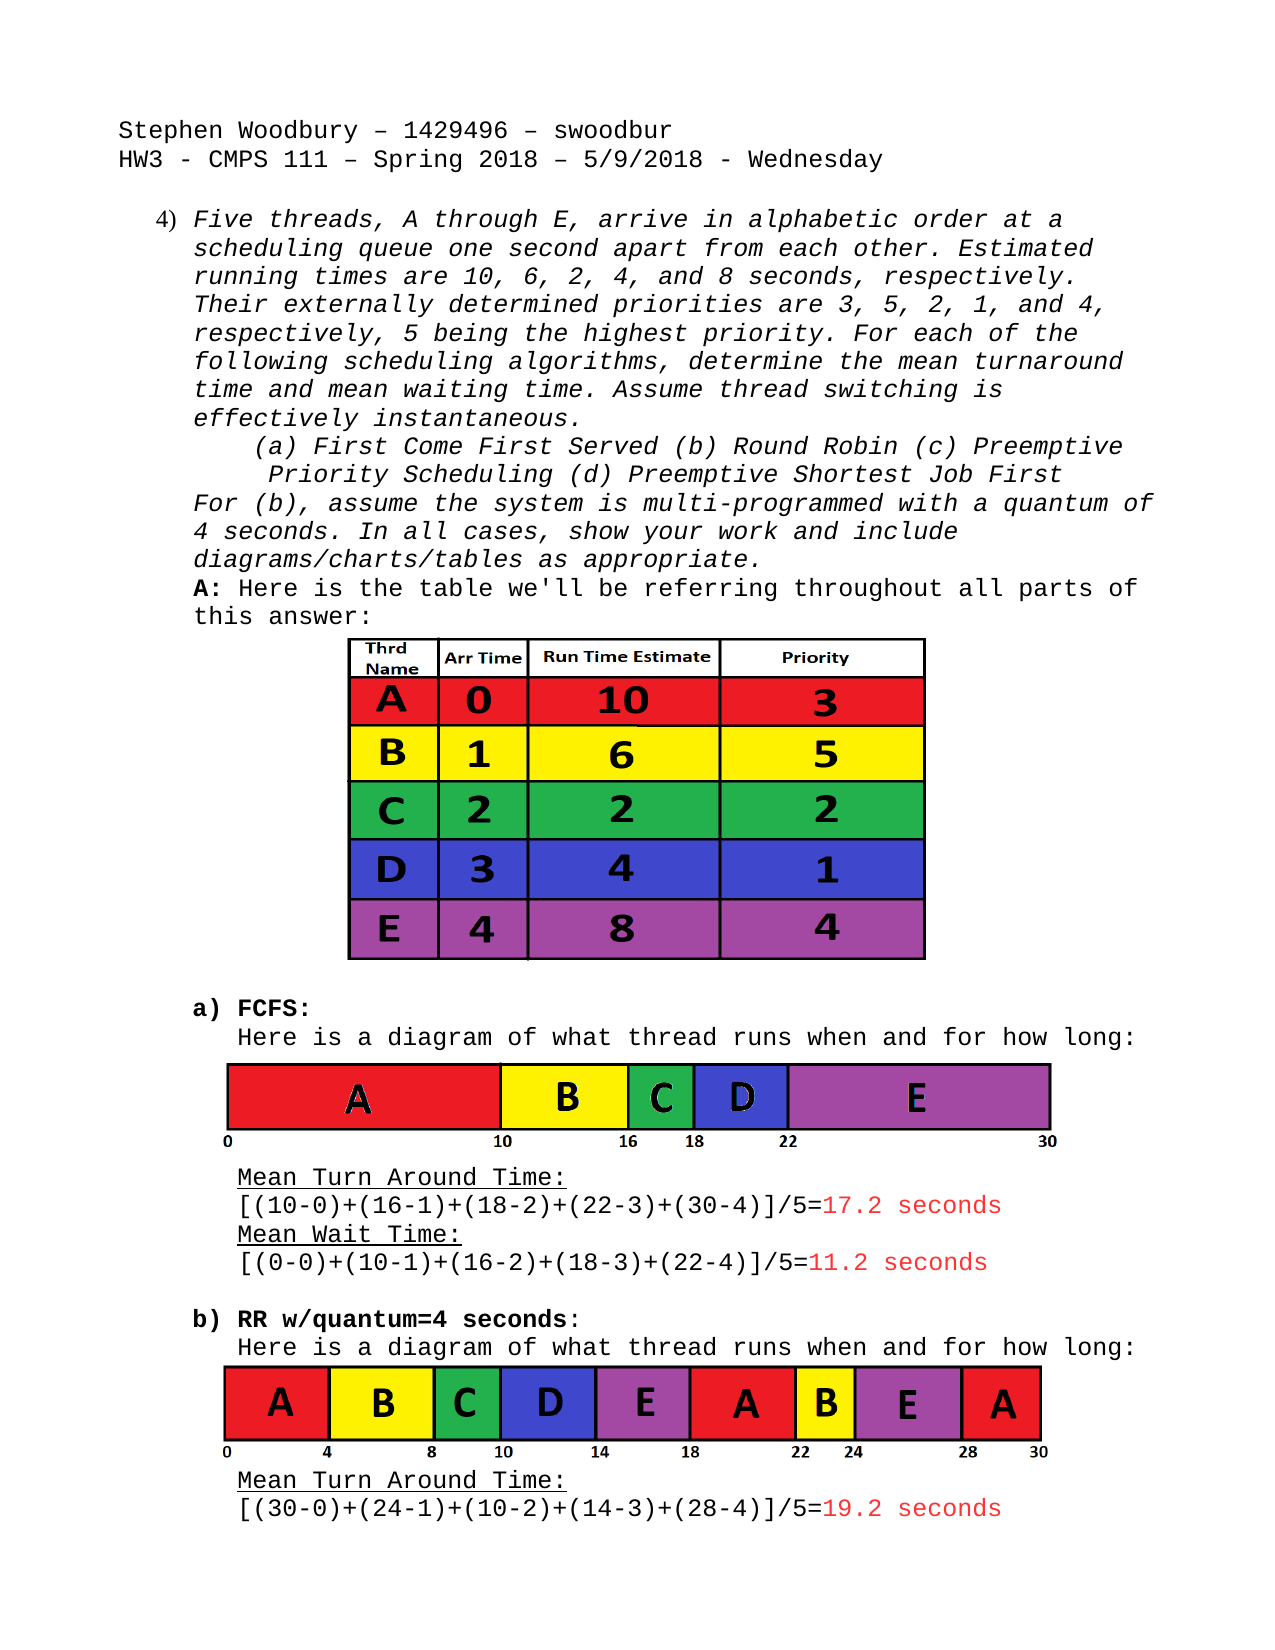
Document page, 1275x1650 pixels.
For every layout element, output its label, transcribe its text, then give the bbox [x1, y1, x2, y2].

list (a) First Come First Served (b) Round Robin (c) Preemptive [156, 433, 1157, 462]
text Here is a diagram of what thread runs when and for how long: [118, 1024, 1157, 1053]
text Here is a diagram of what thread runs when and for how long: [118, 1335, 1157, 1363]
list For (b), assume the system is multi-programmed with a quantum of 4 seconds. In all cases, show your work and include diagrams/charts/tables as appropriate. [156, 490, 1157, 575]
text Mean Wait Time: [118, 1221, 1157, 1249]
text Mean Turn Around Time: [118, 1363, 1157, 1496]
text [(10-0)+(16-1)+(18-2)+(22-3)+(30-4)]/5=17.2 seconds [118, 1193, 1157, 1221]
text [(0-0)+(10-1)+(16-2)+(18-3)+(22-4)]/5=11.2 seconds [118, 1249, 1157, 1278]
text Mean Turn Around Time: [118, 1053, 1157, 1193]
text b) RR w/quantum=4 seconds: [118, 1307, 1157, 1335]
picture [217, 1363, 1058, 1468]
text a) FCFS: [118, 996, 1157, 1024]
list Five threads, A through E, arrive in alphabetic order at a scheduling queue one second apart from each other. Estimated running times are 10, 6, 2, 4, and 8 seconds, respectively. Their externally determined priorities are 3, 5, 2, 1, and 4, respectively, 5 being the highest priority. For each of the following scheduling algorithms, determine the mean turnaround time and mean waiting time. Assume thread switching is effectively instantaneous. [156, 204, 1157, 433]
list A: Here is the table we'll be referring throughout all parts of this answer: [156, 575, 1157, 632]
text [(30-0)+(24-1)+(10-2)+(14-3)+(28-4)]/5=19.2 seconds [118, 1496, 1157, 1524]
list Priority Scheduling (d) Preemptive Shortest Job First [156, 462, 1157, 490]
picture [207, 1052, 1068, 1165]
picture [336, 631, 939, 968]
